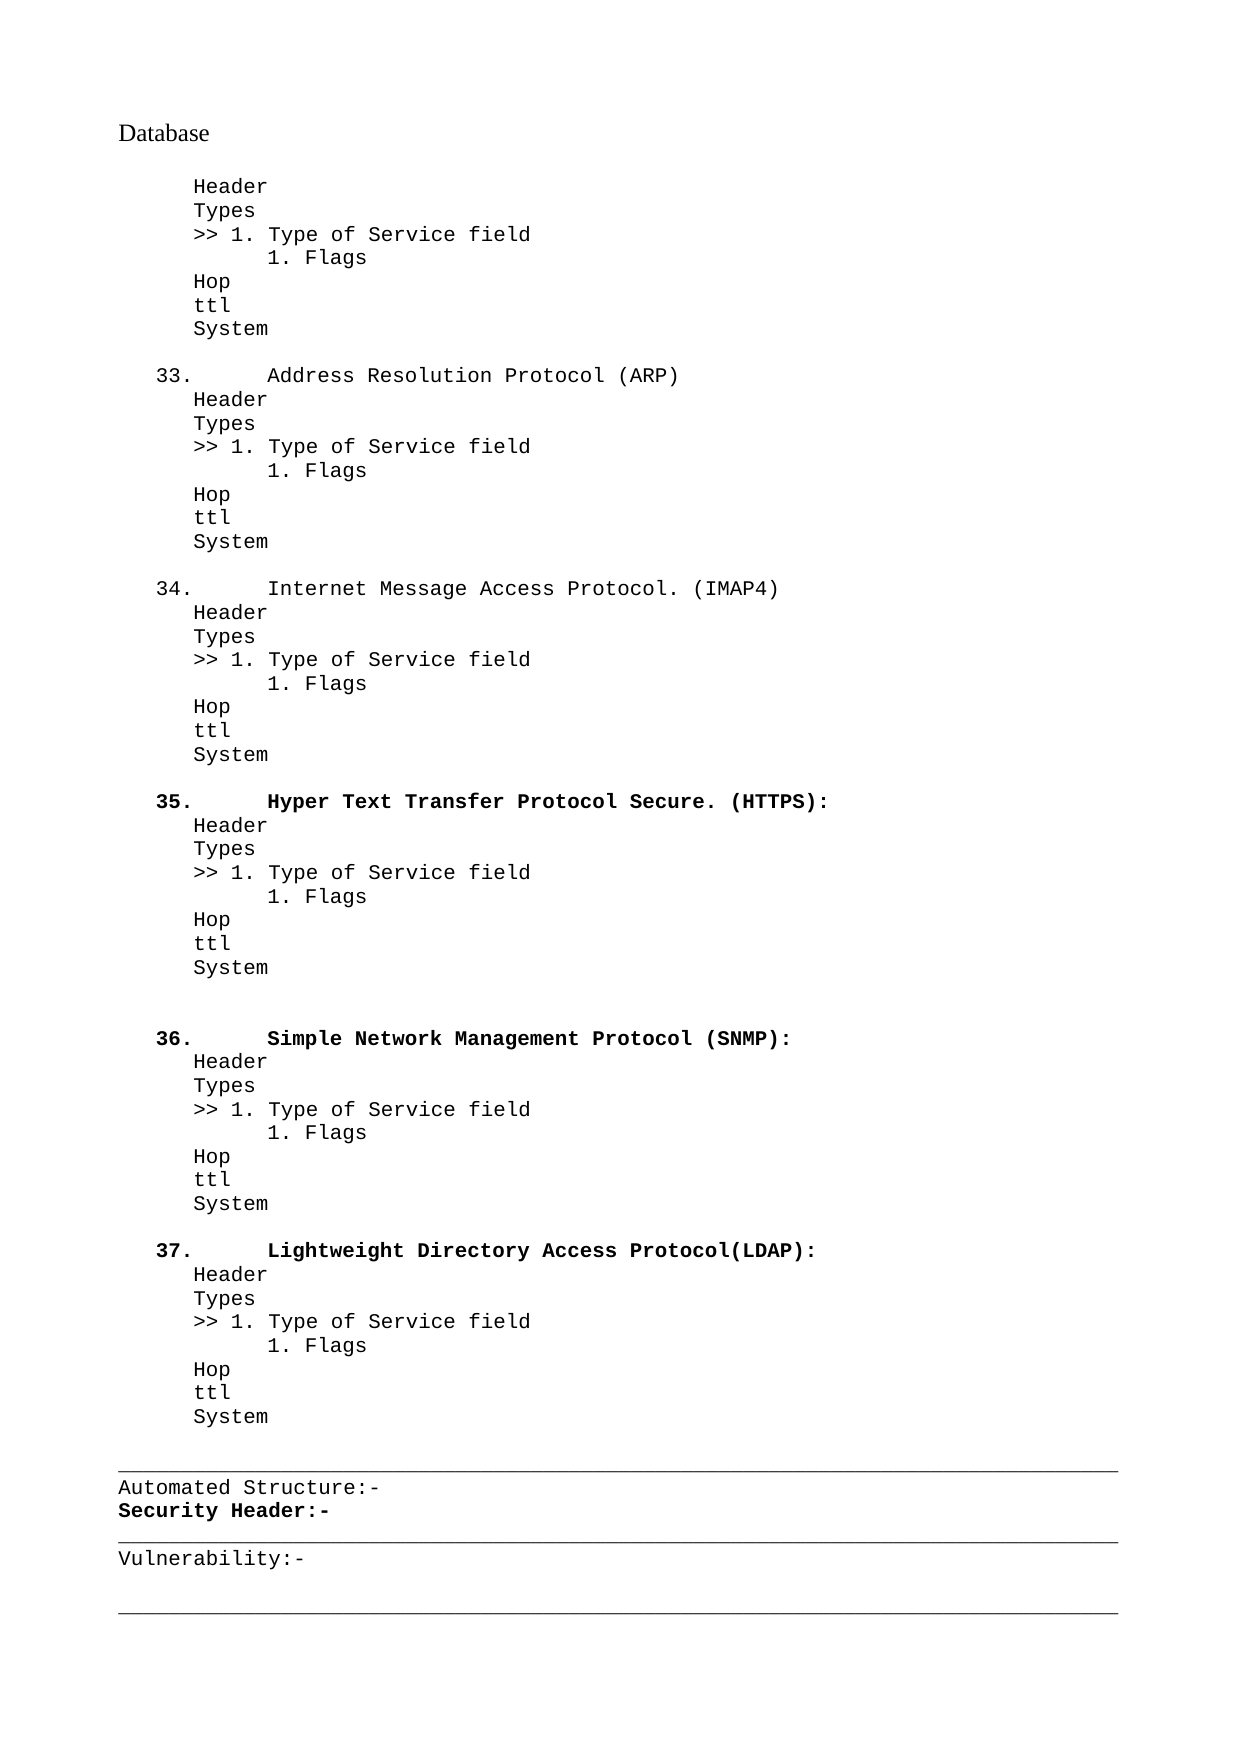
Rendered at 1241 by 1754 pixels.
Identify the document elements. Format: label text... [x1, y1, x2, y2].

text ________________________________________________________________________________ [118, 1453, 1122, 1477]
list 1. Flags [156, 1122, 1122, 1146]
list Header [156, 389, 1122, 413]
text ________________________________________________________________________________ [118, 1524, 1122, 1548]
list Header [156, 176, 1122, 200]
text ________________________________________________________________________________ [118, 1595, 1122, 1619]
list Address Resolution Protocol (ARP) [156, 366, 1122, 389]
list Header [156, 1051, 1122, 1075]
list System [156, 531, 1122, 555]
list Hop [156, 1359, 1122, 1382]
text Vulnerability:- [118, 1548, 1122, 1571]
list Types [156, 1288, 1122, 1311]
list 1. Flags [156, 460, 1122, 484]
list Header [156, 1264, 1122, 1288]
list Hop [156, 484, 1122, 507]
list Header [156, 602, 1122, 626]
list Types [156, 1075, 1122, 1098]
list Simple Network Management Protocol (SNMP): [156, 1028, 1122, 1051]
list Hyper Text Transfer Protocol Secure. (HTTPS): [156, 791, 1122, 815]
list Hop [156, 271, 1122, 294]
list System [156, 1193, 1122, 1217]
text Security Header:- [118, 1501, 1122, 1524]
list Types [156, 626, 1122, 649]
list 1. Flags [156, 886, 1122, 909]
list Lightweight Directory Access Protocol(LDAP): [156, 1240, 1122, 1264]
list >> 1. Type of Service field [156, 649, 1122, 673]
list >> 1. Type of Service field [156, 436, 1122, 460]
list ttl [156, 1169, 1122, 1193]
list ttl [156, 1382, 1122, 1406]
list ttl [156, 720, 1122, 744]
list System [156, 1406, 1122, 1429]
list Internet Message Access Protocol. (IMAP4) [156, 578, 1122, 602]
list >> 1. Type of Service field [156, 1098, 1122, 1122]
list 1. Flags [156, 673, 1122, 697]
list >> 1. Type of Service field [156, 862, 1122, 886]
list 1. Flags [156, 247, 1122, 271]
text Automated Structure:- [118, 1477, 1122, 1501]
list ttl [156, 294, 1122, 318]
list Types [156, 200, 1122, 224]
list Hop [156, 1146, 1122, 1169]
list >> 1. Type of Service field [156, 1311, 1122, 1335]
list Types [156, 413, 1122, 436]
list System [156, 318, 1122, 342]
list System [156, 957, 1122, 980]
list >> 1. Type of Service field [156, 224, 1122, 247]
list ttl [156, 507, 1122, 531]
list Hop [156, 909, 1122, 933]
list Header [156, 815, 1122, 838]
list 1. Flags [156, 1335, 1122, 1359]
list Types [156, 838, 1122, 862]
list System [156, 744, 1122, 767]
list ttl [156, 933, 1122, 957]
list Hop [156, 697, 1122, 720]
